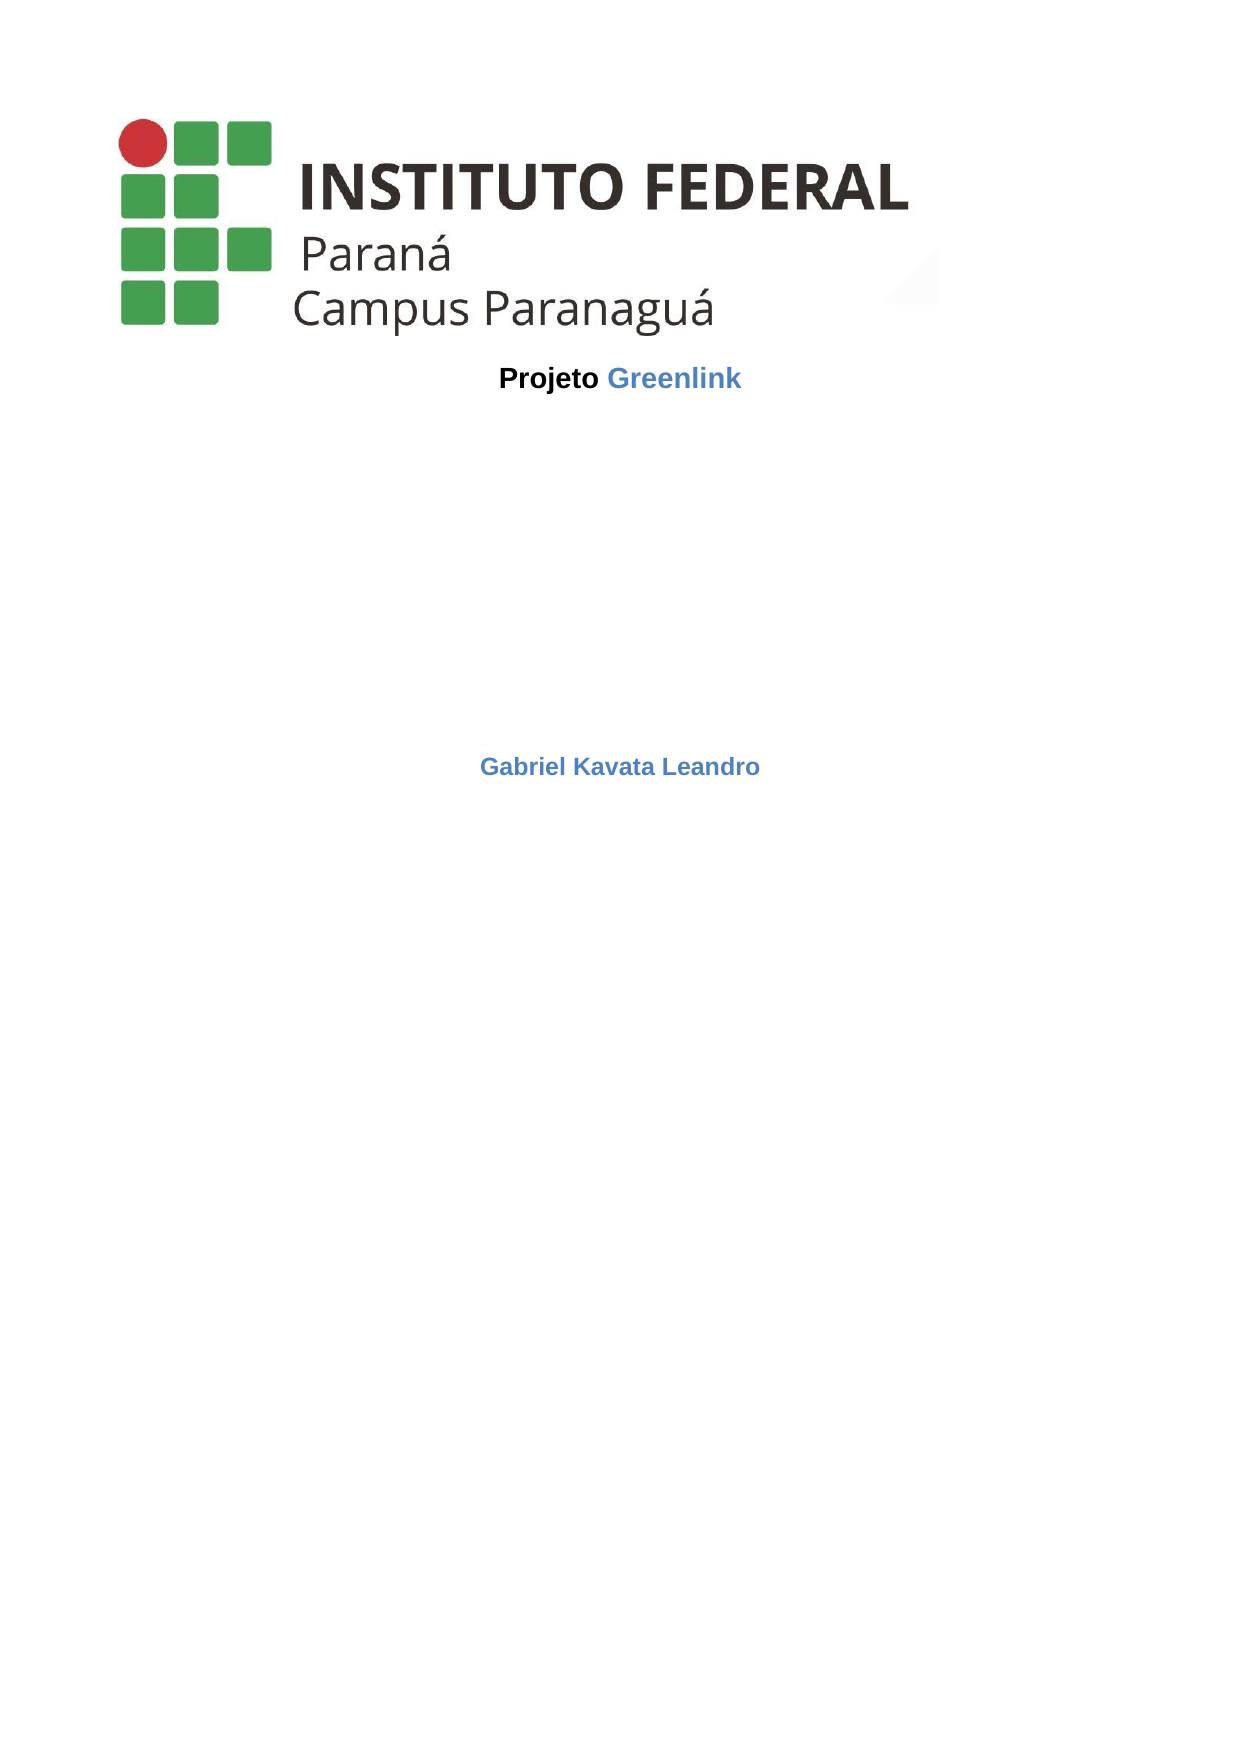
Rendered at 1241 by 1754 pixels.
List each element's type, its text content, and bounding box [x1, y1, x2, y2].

text Gabriel Kavata Leandro [118, 436, 1122, 781]
picture [118, 118, 939, 336]
title Projeto Greenlink [118, 361, 1122, 394]
